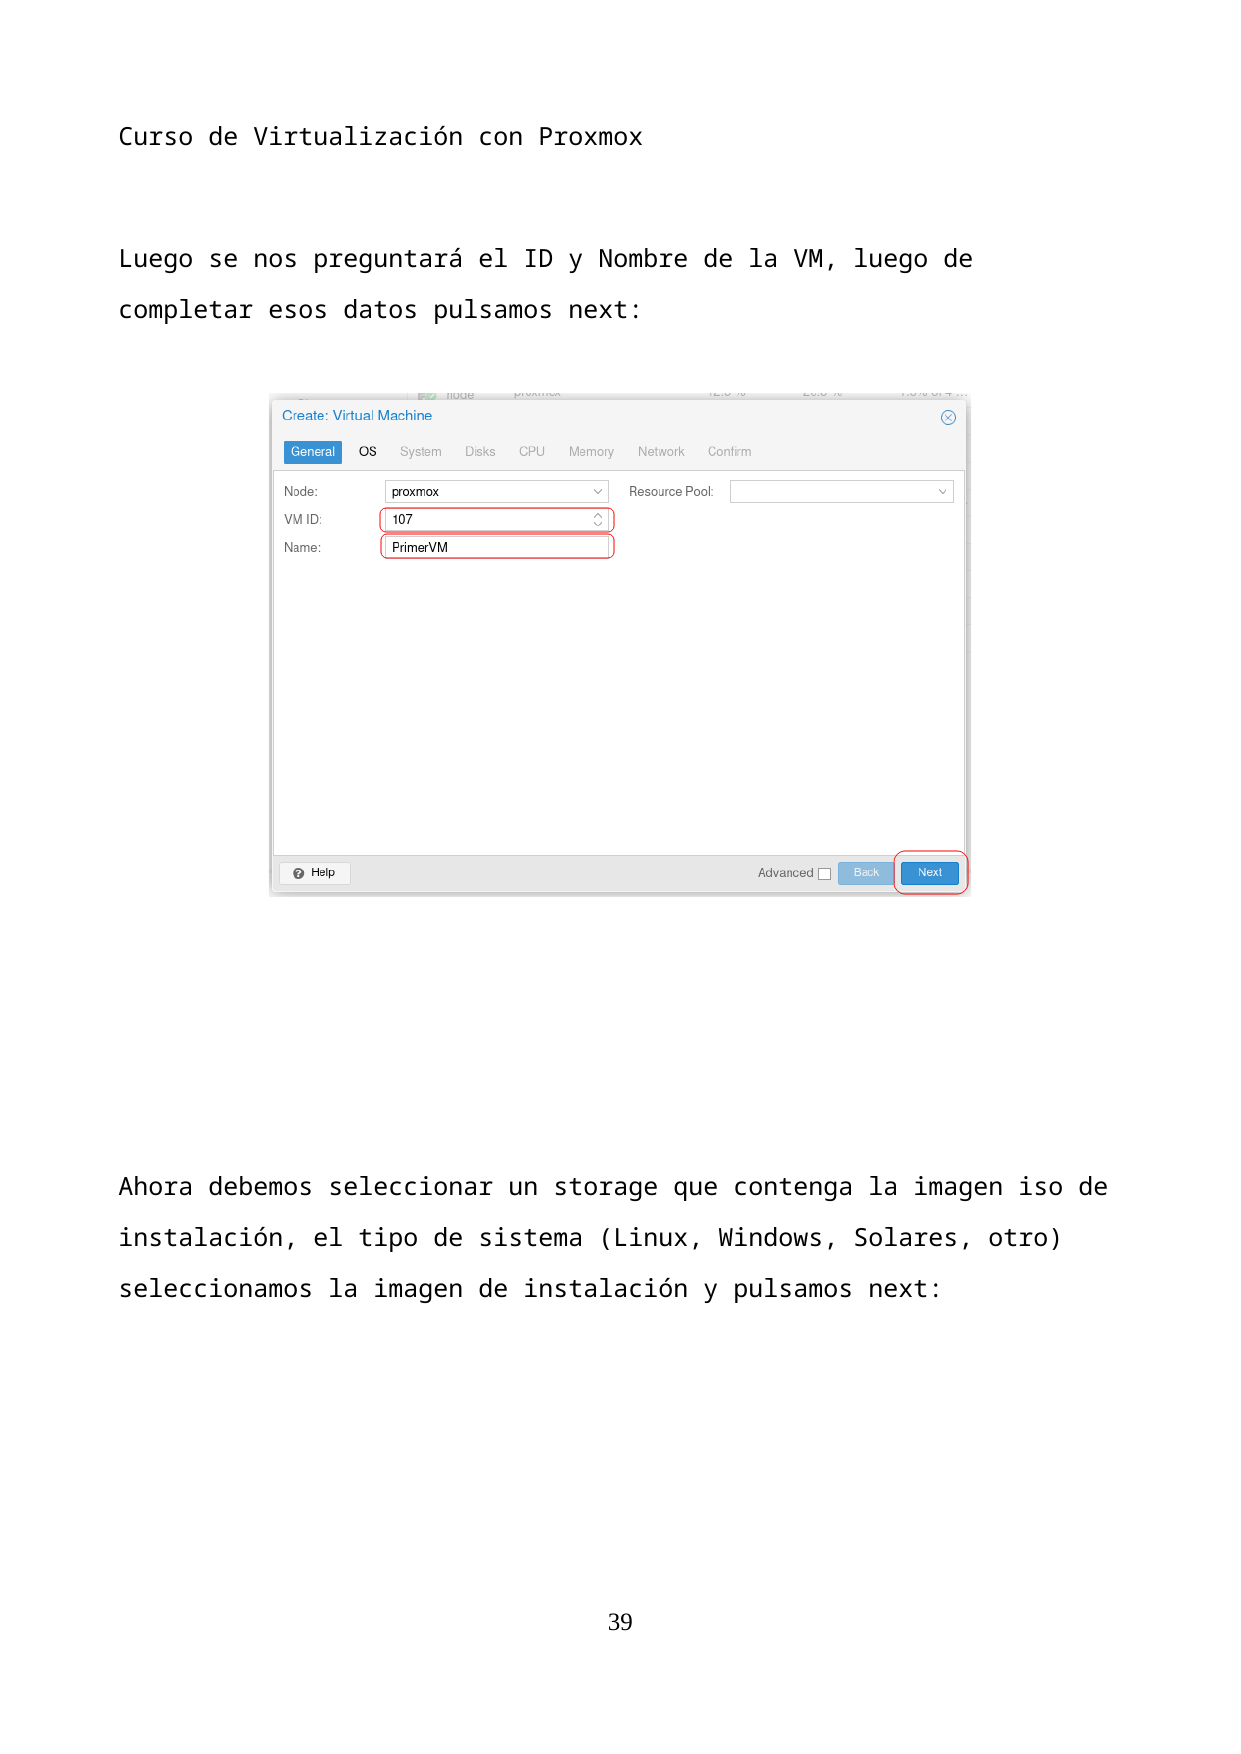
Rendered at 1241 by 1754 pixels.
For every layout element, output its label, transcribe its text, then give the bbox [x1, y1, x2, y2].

text Luego se nos preguntará el ID y Nombre de la VM, luego de completar esos datos pulsamos next: [118, 241, 1122, 326]
text Ahora debemos seleccionar un storage que contenga la imagen iso de instalación, el tipo de sistema (Linux, Windows, Solares, otro) seleccionamos la imagen de instalación y pulsamos next: [118, 1168, 1122, 1305]
picture [268, 393, 972, 897]
